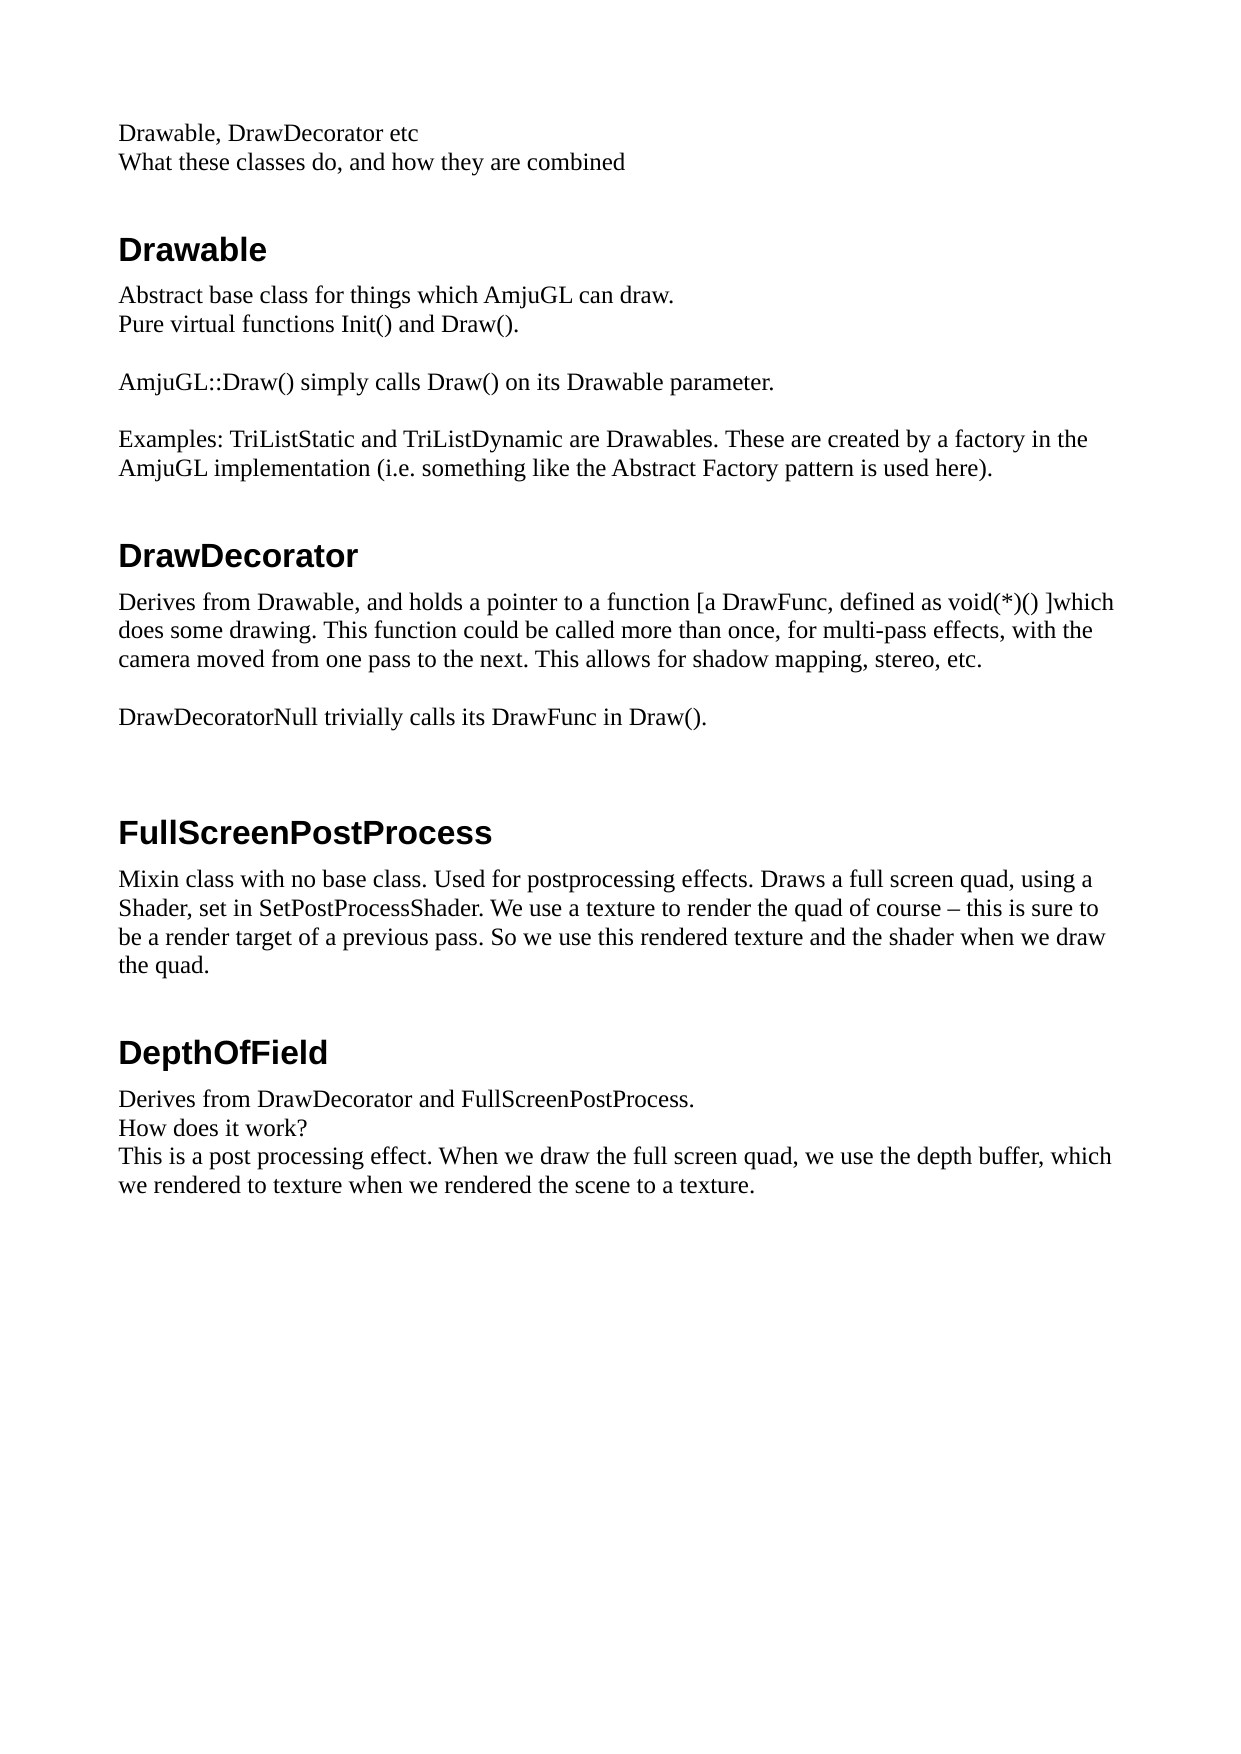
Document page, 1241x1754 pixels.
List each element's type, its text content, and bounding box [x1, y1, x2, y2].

text This is a post processing effect. When we draw the full screen quad, we use the depth buffer, which we rendered to texture when we rendered the scene to a texture. [118, 1141, 1122, 1199]
subtitle Drawable [118, 229, 1122, 268]
text What these classes do, and how they are combined [118, 147, 1122, 176]
text Pure virtual functions Init() and Draw(). [118, 309, 1122, 338]
text Examples: TriListStatic and TriListDynamic are Drawables. These are created by a factory in the AmjuGL implementation (i.e. something like the Abstract Factory pattern is used here). [118, 424, 1122, 482]
text Derives from DrawDecorator and FullScreenPostProcess. [118, 1084, 1122, 1113]
text Abstract base class for things which AmjuGL can draw. [118, 281, 1122, 309]
text AmjuGL::Draw() simply calls Draw() on its Drawable parameter. [118, 367, 1122, 396]
text Mixin class with no base class. Used for postprocessing effects. Draws a full screen quad, using a Shader, set in SetPostProcessShader. We use a texture to render the quad of course – this is sure to be a render target of a previous pass. So we use this rendered texture and the shader when we draw the quad. [118, 864, 1122, 979]
subtitle DrawDecorator [118, 536, 1122, 574]
text Derives from Drawable, and holds a pointer to a function [a DrawFunc, defined as void(*)() ]which does some drawing. This function could be called more than once, for multi-pass effects, with the camera moved from one pass to the next. This allows for shadow mapping, stereo, etc. [118, 587, 1122, 673]
text How does it work? [118, 1113, 1122, 1141]
subtitle DepthOfField [118, 1033, 1122, 1071]
text DrawDecoratorNull trivially calls its DrawFunc in Draw(). [118, 702, 1122, 730]
text Drawable, DrawDecorator etc [118, 118, 1122, 147]
subtitle FullScreenPostProcess [118, 813, 1122, 852]
